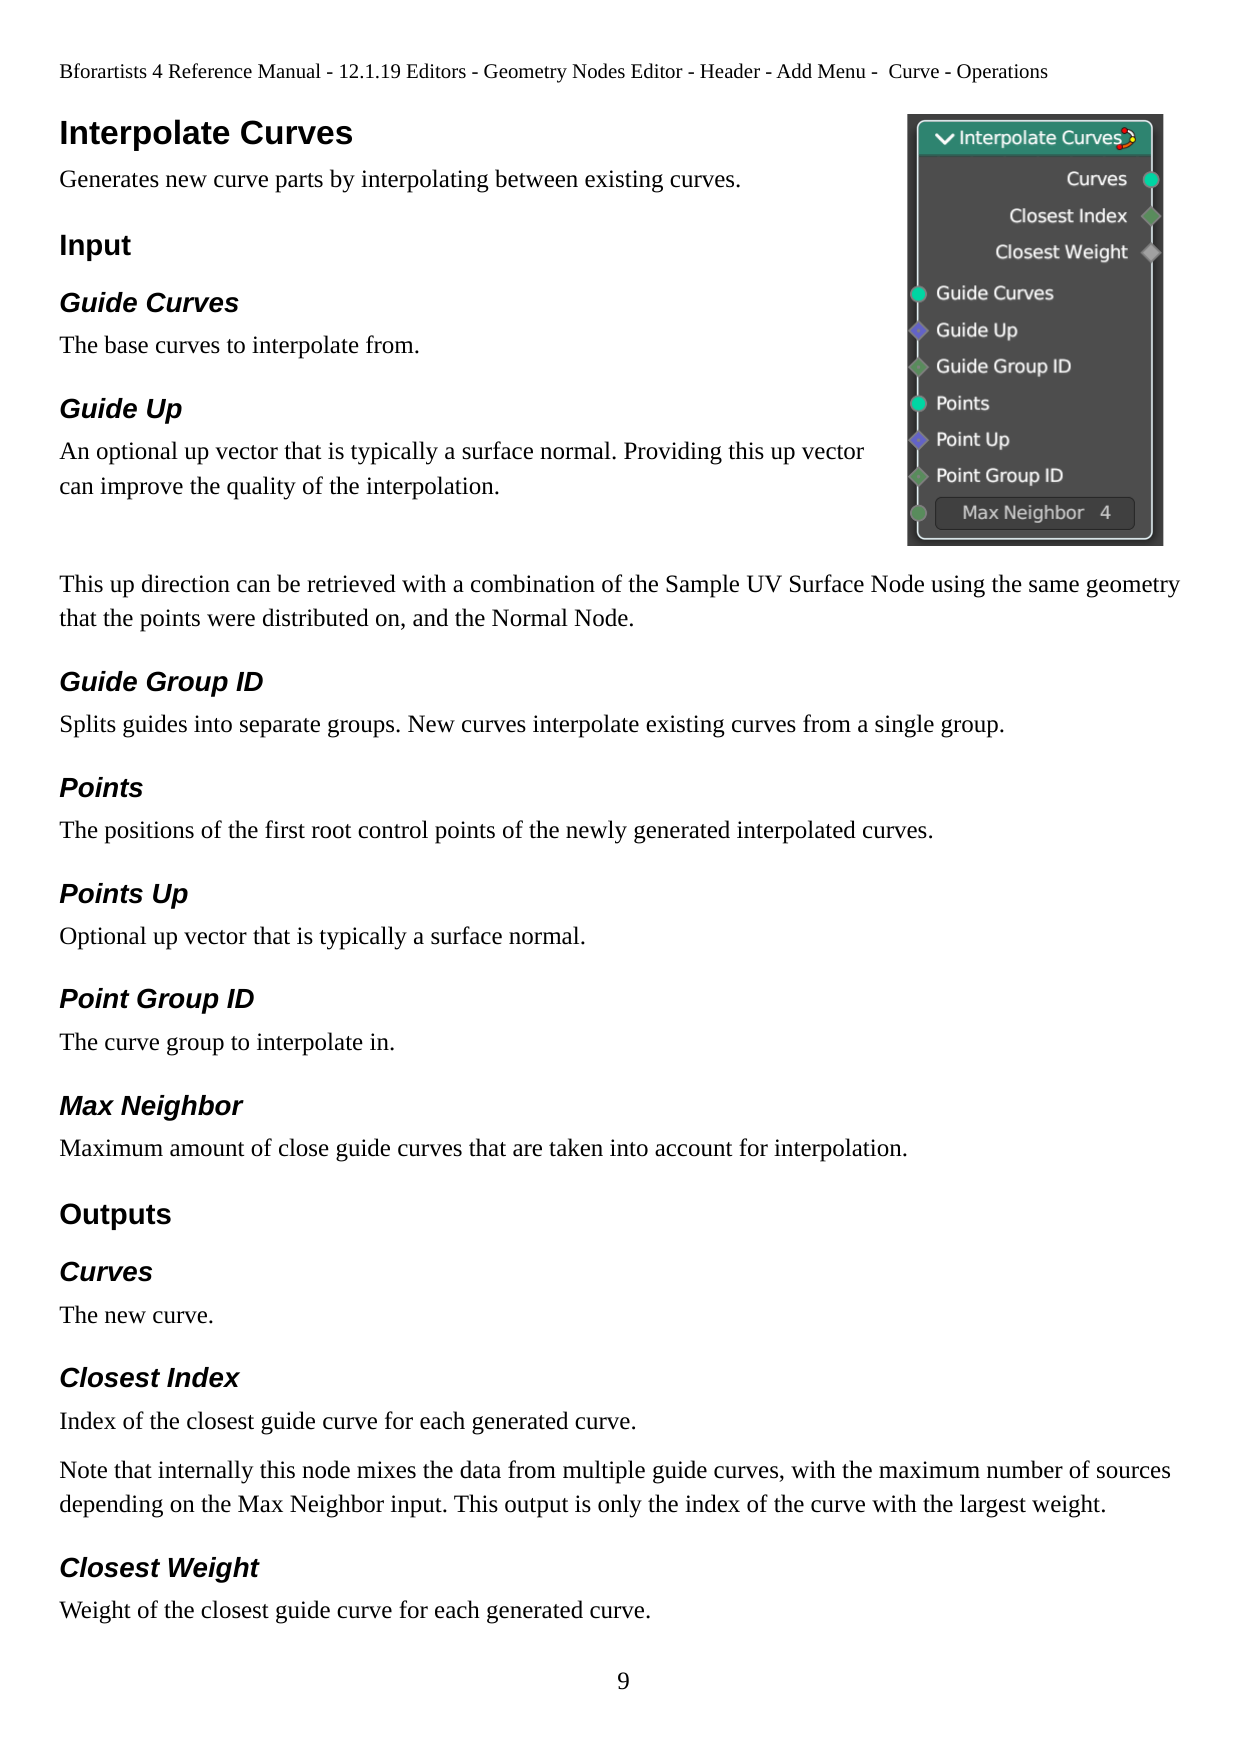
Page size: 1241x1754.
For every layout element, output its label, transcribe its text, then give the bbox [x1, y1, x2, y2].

subtitle Point Group ID [59, 983, 1181, 1015]
text Maximum amount of close guide curves that are taken into account for interpolation. [59, 1133, 1181, 1162]
subtitle Points Up [59, 877, 1181, 909]
subtitle Closest Index [59, 1362, 1181, 1393]
text Index of the closest guide curve for each generated curve. [59, 1406, 1181, 1435]
subtitle Guide Up [59, 392, 907, 424]
text The curve group to interpolate in. [59, 1027, 1181, 1056]
subtitle Curves [59, 1256, 1181, 1287]
subtitle Outputs [59, 1197, 1181, 1231]
subtitle Points [59, 771, 1181, 803]
text The base curves to interpolate from. [59, 331, 907, 359]
text Optional up vector that is typically a surface normal. [59, 921, 1181, 950]
text The new curve. [59, 1300, 1181, 1329]
text The positions of the first root control points of the newly generated interpolated curves. [59, 815, 1181, 844]
text This up direction can be retrieved with a combination of the Sample UV Surface Node using the same geometry that the points were distributed on, and the Normal Node. [59, 569, 1181, 632]
subtitle [1164, 227, 1181, 261]
text An optional up vector that is typically a surface normal. Providing this up vector can improve the quality of the interpolation. [59, 436, 907, 500]
subtitle [1164, 286, 1181, 318]
text Splits guides into separate groups. New curves interpolate existing curves from a single group. [59, 709, 1181, 738]
picture [907, 114, 1164, 546]
subtitle Guide Curves [59, 286, 907, 318]
subtitle [1164, 392, 1181, 424]
subtitle Interpolate Curves [59, 113, 1181, 151]
text Generates new curve parts by interpolating between existing curves. [59, 164, 907, 192]
subtitle Max Neighbor [59, 1089, 1181, 1121]
subtitle Guide Group ID [59, 665, 1181, 697]
subtitle Closest Weight [59, 1551, 1181, 1583]
subtitle Input [59, 227, 907, 261]
text Note that internally this node mixes the data from multiple guide curves, with the maximum number of sources depending on the Max Neighbor input. This output is only the index of the curve with the largest weight. [59, 1455, 1181, 1518]
text Weight of the closest guide curve for each generated curve. [59, 1595, 1181, 1624]
